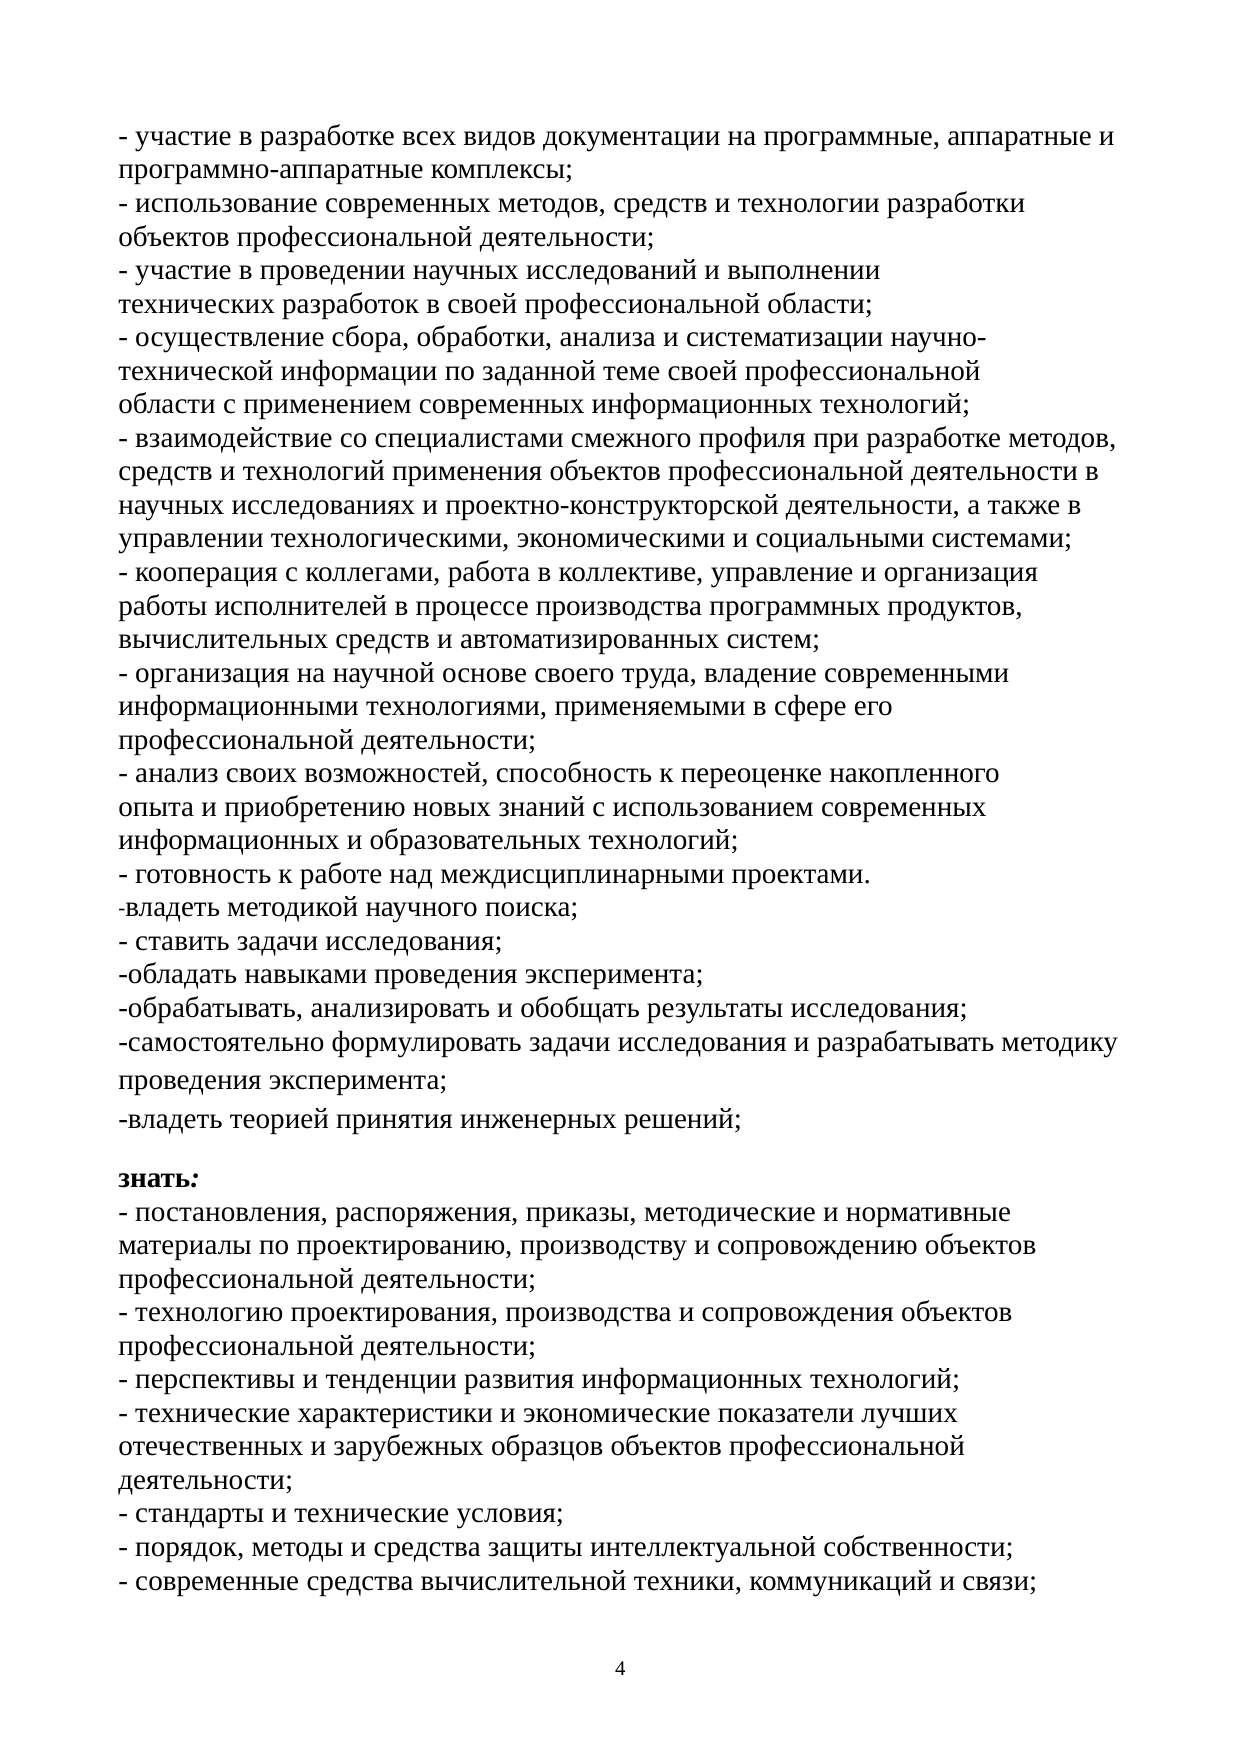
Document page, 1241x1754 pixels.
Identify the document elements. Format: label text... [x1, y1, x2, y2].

text - взаимодействие со специалистами смежного профиля при разработке методов, средств и технологий применения объектов профессиональной деятельности в научных исследованиях и проектно-конструкторской деятельности, а также в управлении технологическими, экономическими и социальными системами; [118, 420, 1122, 554]
text опыта и приобретению новых знаний с использованием современных [118, 789, 1122, 822]
text -обрабатывать, анализировать и обобщать результаты исследования; [118, 990, 1122, 1024]
text - готовность к работе над междисциплинарными проектами. [118, 856, 1122, 889]
text технической информации по заданной теме своей профессиональной [118, 353, 1122, 386]
text - ставить задачи исследования; [118, 923, 1122, 957]
text информационных и образовательных технологий; [118, 822, 1122, 856]
text - анализ своих возможностей, способность к переоценке накопленного [118, 755, 1122, 789]
text - технологию проектирования, производства и сопровождения объектов профессиональной деятельности; [118, 1294, 1122, 1361]
text - постановления, распоряжения, приказы, методические и нормативные материалы по проектированию, производству и сопровождению объектов профессиональной деятельности; [118, 1194, 1122, 1294]
text - стандарты и технические условия; [118, 1496, 1122, 1529]
text - организация на научной основе своего труда, владение современными информационными технологиями, применяемыми в сфере его профессиональной деятельности; [118, 655, 1122, 755]
text - использование современных методов, средств и технологии разработки объектов профессиональной деятельности; [118, 185, 1122, 252]
text -владеть методикой научного поиска; [118, 889, 1122, 923]
text - перспективы и тенденции развития информационных технологий; [118, 1361, 1122, 1395]
text -обладать навыками проведения эксперимента; [118, 957, 1122, 990]
text - участие в проведении научных исследований и выполнении [118, 252, 1122, 286]
text области с применением современных информационных технологий; [118, 386, 1122, 420]
text - порядок, методы и средства защиты интеллектуальной собственности; [118, 1529, 1122, 1563]
text - современные средства вычислительной техники, коммуникаций и связи; [118, 1563, 1122, 1596]
text знать: [118, 1160, 1122, 1194]
text технических разработок в своей профессиональной области; [118, 286, 1122, 319]
text - осуществление сбора, обработки, анализа и систематизации научно- [118, 319, 1122, 353]
text - участие в разработке всех видов документации на программные, аппаратные и программно-аппаратные комплексы; [118, 118, 1122, 185]
text - кооперация с коллегами, работа в коллективе, управление и организация работы исполнителей в процессе производства программных продуктов, вычислительных средств и автоматизированных систем; [118, 554, 1122, 655]
text - технические характеристики и экономические показатели лучших отечественных и зарубежных образцов объектов профессиональной деятельности; [118, 1395, 1122, 1496]
text -самостоятельно формулировать задачи исследования и разрабатывать методику проведения эксперимента; -владеть теорией принятия инженерных решений; [118, 1024, 1122, 1134]
